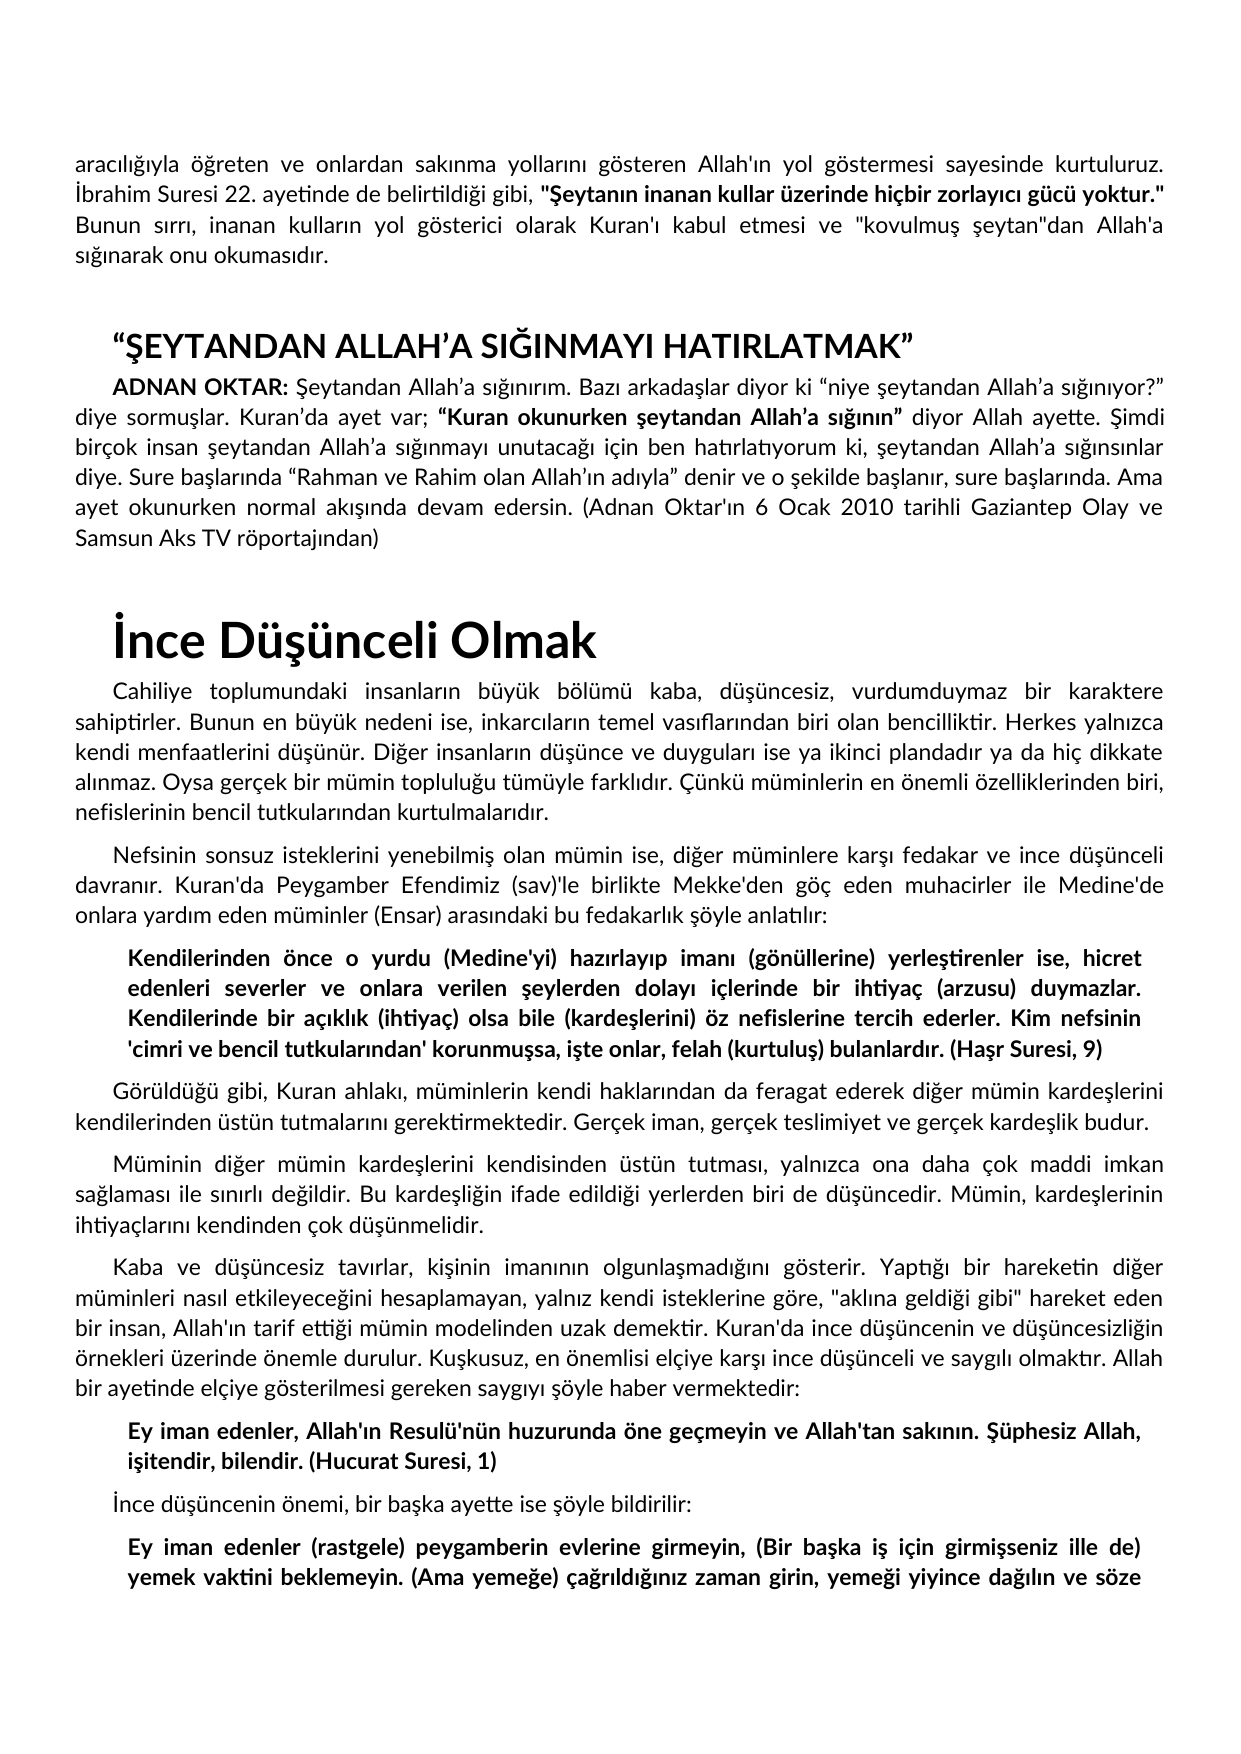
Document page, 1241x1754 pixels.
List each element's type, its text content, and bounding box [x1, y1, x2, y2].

text Ey iman edenler, Allah'ın Resulü'nün huzurunda öne geçmeyin ve Allah'tan sakının. Şüphesiz Allah, işitendir, bilendir. (Hucurat Suresi, 1) [127, 1417, 1143, 1474]
text Cahiliye toplumundaki insanların büyük bölümü kaba, düşüncesiz, vurdumduymaz bir karaktere sahiptirler. Bunun en büyük nedeni ise, inkarcıların temel vasıflarından biri olan bencilliktir. Herkes yalnızca kendi menfaatlerini düşünür. Diğer insanların düşünce ve duyguları ise ya ikinci plandadır ya da hiç dikkate alınmaz. Oysa gerçek bir mümin topluluğu tümüyle farklıdır. Çünkü müminlerin en önemli özelliklerinden biri, nefislerinin bencil tutkularından kurtulmalarıdır. [75, 677, 1165, 825]
subtitle İnce Düşünceli Olmak [112, 609, 1165, 669]
text Görüldüğü gibi, Kuran ahlakı, müminlerin kendi haklarından da feragat ederek diğer mümin kardeşlerini kendilerinden üstün tutmalarını gerektirmektedir. Gerçek iman, gerçek teslimiyet ve gerçek kardeşlik budur. [75, 1077, 1165, 1135]
text ADNAN OKTAR: Şeytandan Allah’a sığınırım. Bazı arkadaşlar diyor ki “niye şeytandan Allah’a sığınıyor?” diye sormuşlar. Kuran’da ayet var; “Kuran okunurken şeytandan Allah’a sığının” diyor Allah ayette. Şimdi birçok insan şeytandan Allah’a sığınmayı unutacağı için ben hatırlatıyorum ki, şeytandan Allah’a sığınsınlar diye. Sure başlarında “Rahman ve Rahim olan Allah’ın adıyla” denir ve o şekilde başlanır, sure başlarında. Ama ayet okunurken normal akışında devam edersin. (Adnan Oktar'ın 6 Ocak 2010 tarihli Gaziantep Olay ve Samsun Aks TV röportajından) [75, 372, 1165, 551]
text aracılığıyla öğreten ve onlardan sakınma yollarını gösteren Allah'ın yol göstermesi sayesinde kurtuluruz. İbrahim Suresi 22. ayetinde de belirtildiği gibi, "Şeytanın inanan kullar üzerinde hiçbir zorlayıcı gücü yoktur." Bunun sırrı, inanan kulların yol gösterici olarak Kuran'ı kabul etmesi ve "kovulmuş şeytan"dan Allah'a sığınarak onu okumasıdır. [75, 150, 1165, 268]
text Kendilerinden önce o yurdu (Medine'yi) hazırlayıp imanı (gönüllerine) yerleştirenler ise, hicret edenleri severler ve onlara verilen şeylerden dolayı içlerinde bir ihtiyaç (arzusu) duymazlar. Kendilerinde bir açıklık (ihtiyaç) olsa bile (kardeşlerini) öz nefislerine tercih ederler. Kim nefsinin 'cimri ve bencil tutkularından' korunmuşsa, işte onlar, felah (kurtuluş) bulanlardır. (Haşr Suresi, 9) [127, 944, 1143, 1062]
subtitle “ŞEYTANDAN ALLAH’A SIĞINMAYI HATIRLATMAK” [112, 326, 1165, 366]
text Ey iman edenler (rastgele) peygamberin evlerine girmeyin, (Bir başka iş için girmişseniz ille de) yemek vaktini beklemeyin. (Ama yemeğe) çağrıldığınız zaman girin, yemeği yiyince dağılın ve söze [127, 1532, 1143, 1590]
text Kaba ve düşüncesiz tavırlar, kişinin imanının olgunlaşmadığını gösterir. Yaptığı bir hareketin diğer müminleri nasıl etkileyeceğini hesaplamayan, yalnız kendi isteklerine göre, "aklına geldiği gibi" hareket eden bir insan, Allah'ın tarif ettiği mümin modelinden uzak demektir. Kuran'da ince düşüncenin ve düşüncesizliğin örnekleri üzerinde önemle durulur. Kuşkusuz, en önemlisi elçiye karşı ince düşünceli ve saygılı olmaktır. Allah bir ayetinde elçiye gösterilmesi gereken saygıyı şöyle haber vermektedir: [75, 1253, 1165, 1401]
text Nefsinin sonsuz isteklerini yenebilmiş olan mümin ise, diğer müminlere karşı fedakar ve ince düşünceli davranır. Kuran'da Peygamber Efendimiz (sav)'le birlikte Mekke'den göç eden muhacirler ile Medine'de onlara yardım eden müminler (Ensar) arasındaki bu fedakarlık şöyle anlatılır: [75, 841, 1165, 928]
text İnce düşüncenin önemi, bir başka ayette ise şöyle bildirilir: [75, 1489, 1165, 1517]
text Müminin diğer mümin kardeşlerini kendisinden üstün tutması, yalnızca ona daha çok maddi imkan sağlaması ile sınırlı değildir. Bu kardeşliğin ifade edildiği yerlerden biri de düşüncedir. Mümin, kardeşlerinin ihtiyaçlarını kendinden çok düşünmelidir. [75, 1150, 1165, 1238]
